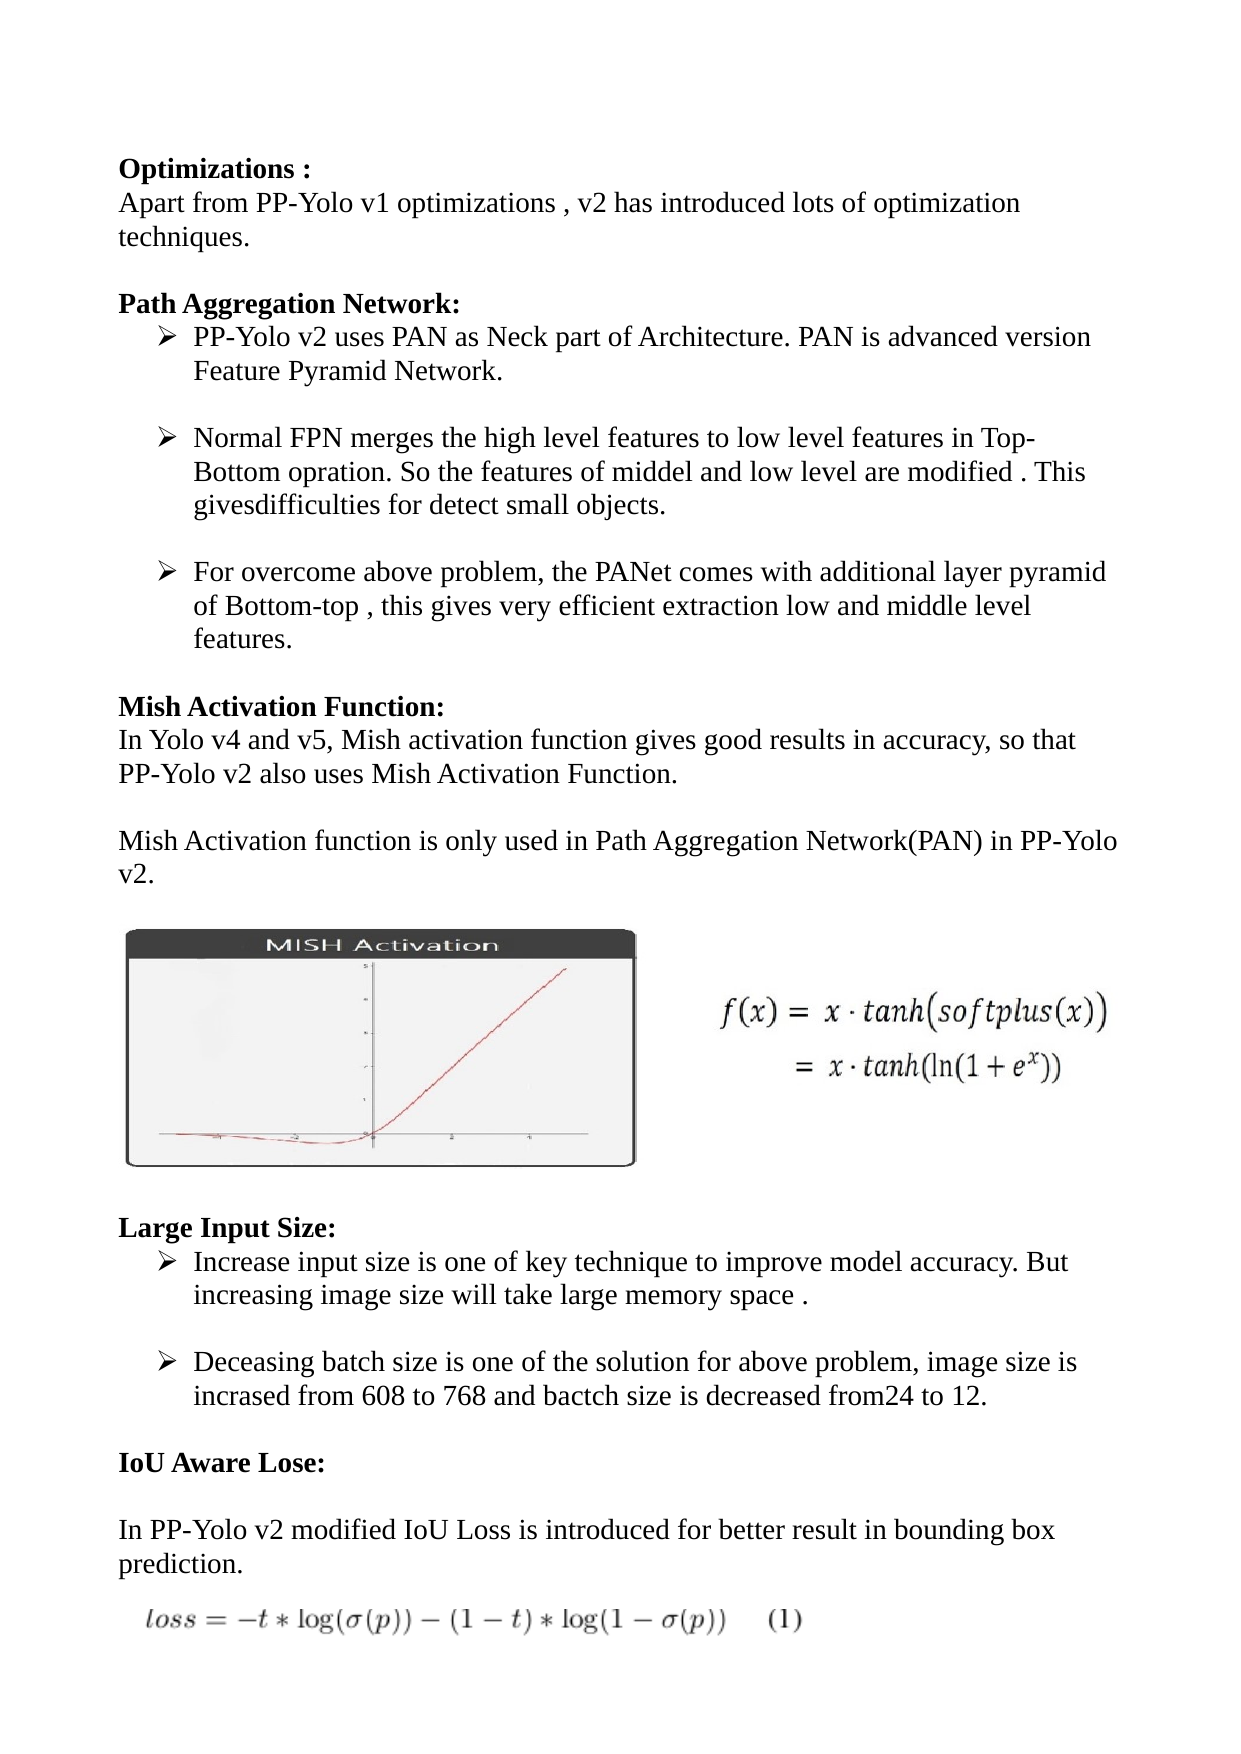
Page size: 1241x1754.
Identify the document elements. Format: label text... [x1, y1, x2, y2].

text Path Aggregation Network: [118, 286, 1122, 319]
picture [116, 1609, 843, 1642]
picture [118, 923, 1123, 1177]
text In Yolo v4 and v5, Mish activation function gives good results in accuracy, so that PP-Yolo v2 also uses Mish Activation Function. [118, 722, 1122, 789]
list Normal FPN merges the high level features to low level features in Top-Bottom opration. So the features of middel and low level are modified . This givesdifficulties for detect small objects. [156, 420, 1122, 521]
list Deceasing batch size is one of the solution for above problem, image size is incrased from 608 to 768 and bactch size is decreased from24 to 12. [156, 1344, 1122, 1412]
text Apart from PP-Yolo v1 optimizations , v2 has introduced lots of optimization techniques. [118, 185, 1122, 252]
text In PP-Yolo v2 modified IoU Loss is introduced for better result in bounding box prediction. [118, 1512, 1122, 1579]
text Large Input Size: [118, 1210, 1122, 1244]
text Optimizations : [118, 152, 1122, 185]
list Increase input size is one of key technique to improve model accuracy. But increasing image size will take large memory space . [156, 1244, 1122, 1311]
list For overcome above problem, the PANet comes with additional layer pyramid of Bottom-top , this gives very efficient extraction low and middle level features. [156, 554, 1122, 655]
text IoU Aware Lose: [118, 1445, 1122, 1479]
list PP-Yolo v2 uses PAN as Neck part of Architecture. PAN is advanced version Feature Pyramid Network. [156, 319, 1122, 387]
text Mish Activation function is only used in Path Aggregation Network(PAN) in PP-Yolo v2. [118, 823, 1122, 890]
text Mish Activation Function: [118, 689, 1122, 722]
